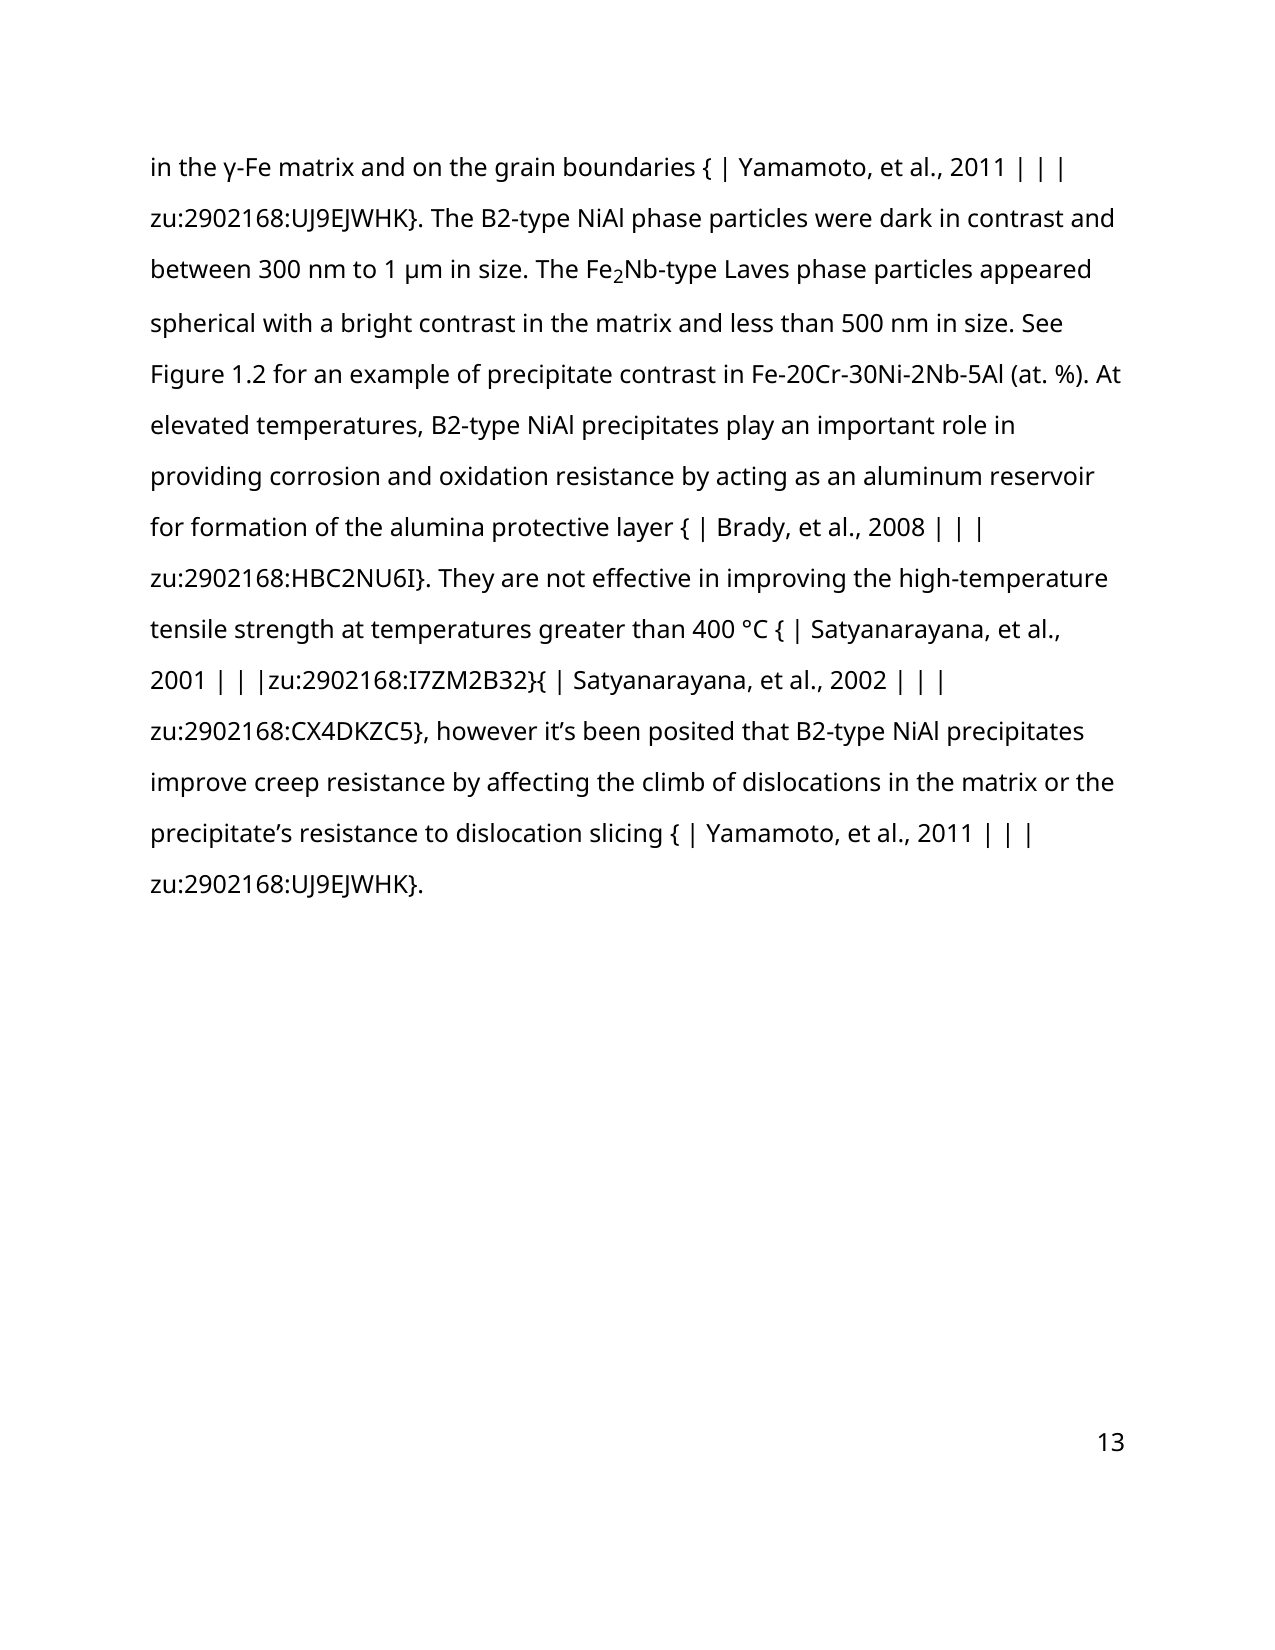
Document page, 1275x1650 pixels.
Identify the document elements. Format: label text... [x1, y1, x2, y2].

text in the γ-Fe matrix and on the grain boundaries { | Yamamoto, et al., 2011 | | |zu:2902168:UJ9EJWHK}. The B2-type NiAl phase particles were dark in contrast and between 300 nm to 1 μm in size. The Fe2Nb-type Laves phase particles appeared spherical with a bright contrast in the matrix and less than 500 nm in size. See Figure 1.2 for an example of precipitate contrast in Fe-20Cr-30Ni-2Nb-5Al (at. %). At elevated temperatures, B2-type NiAl precipitates play an important role in providing corrosion and oxidation resistance by acting as an aluminum reservoir for formation of the alumina protective layer { | Brady, et al., 2008 | | |zu:2902168:HBC2NU6I}. They are not effective in improving the high-temperature tensile strength at temperatures greater than 400 °C { | Satyanarayana, et al., 2001 | | |zu:2902168:I7ZM2B32}{ | Satyanarayana, et al., 2002 | | |zu:2902168:CX4DKZC5}, however it’s been posited that B2-type NiAl precipitates improve creep resistance by affecting the climb of dislocations in the matrix or the precipitate’s resistance to dislocation slicing { | Yamamoto, et al., 2011 | | |zu:2902168:UJ9EJWHK}. [150, 150, 1125, 901]
